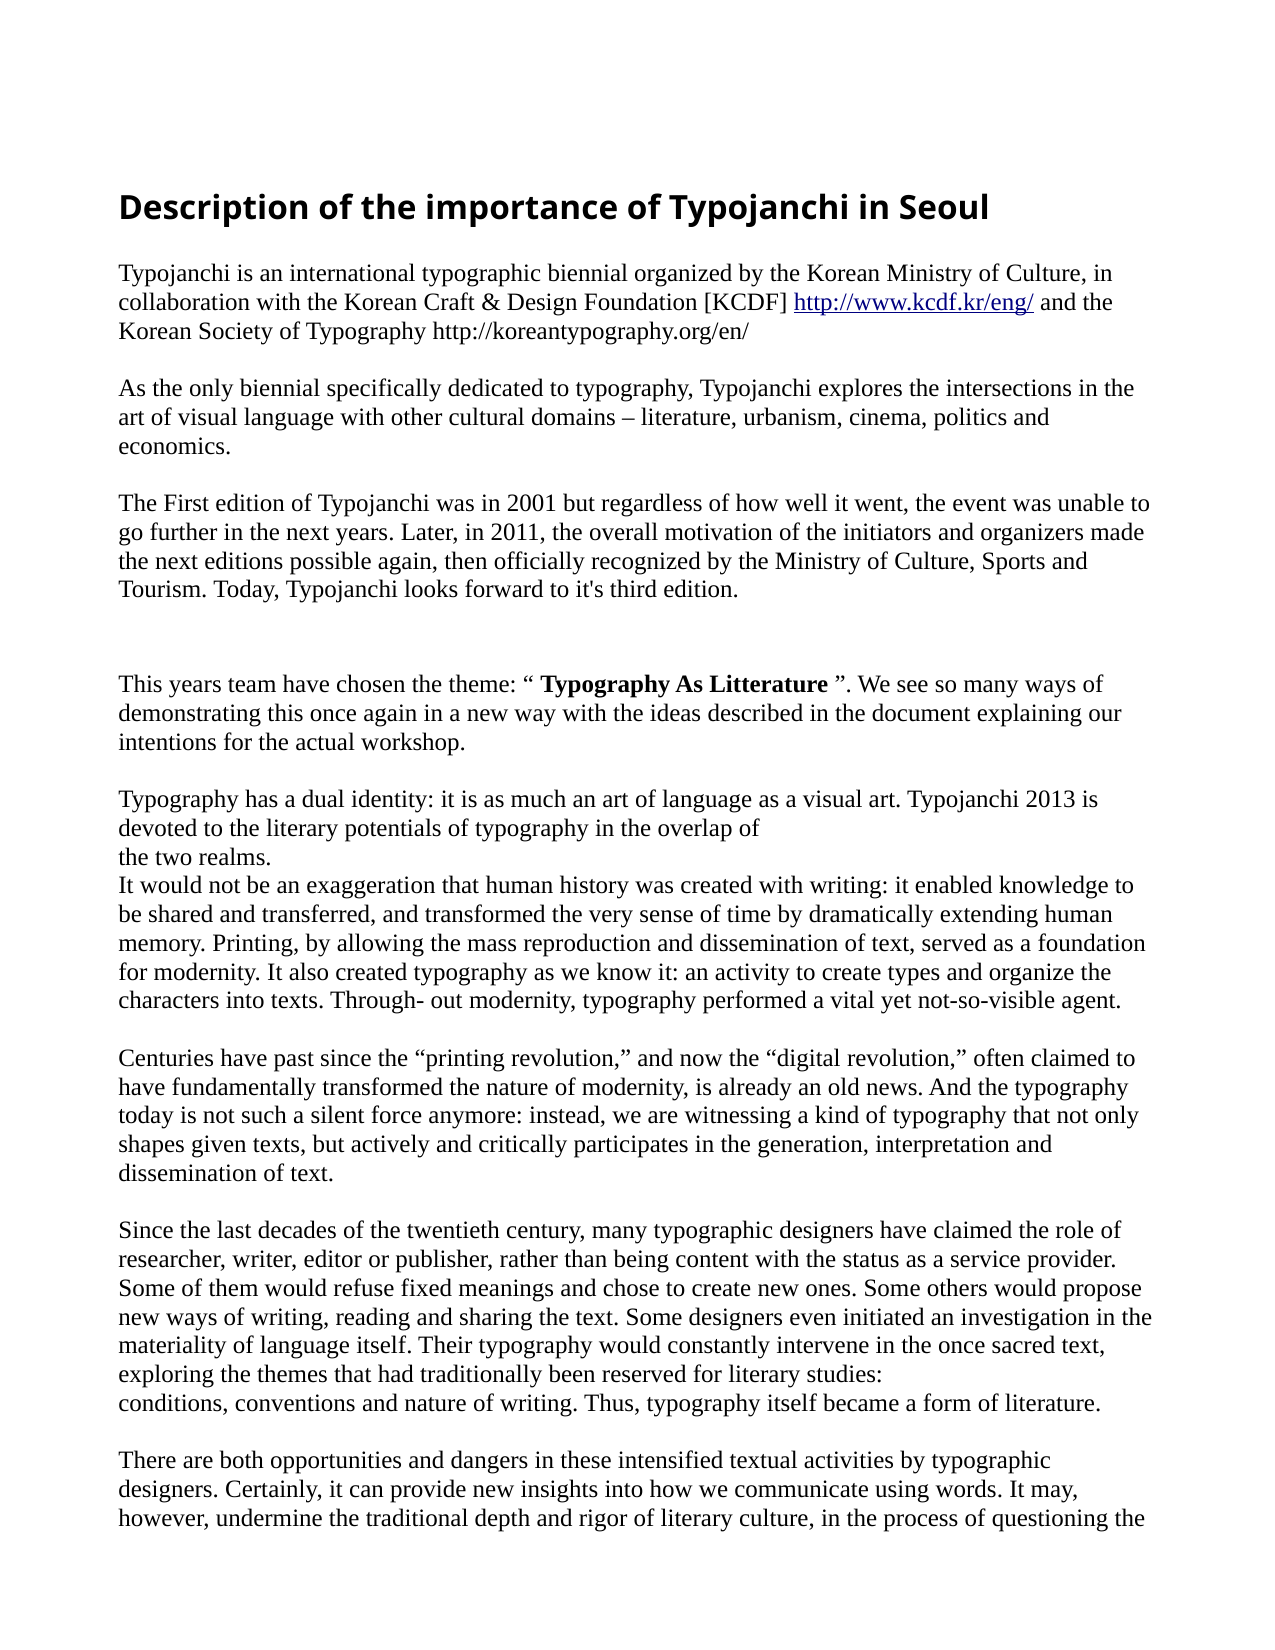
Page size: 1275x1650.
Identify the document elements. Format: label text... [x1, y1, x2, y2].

text researcher, writer, editor or publisher, rather than being content with the status as a service provider. Some of them would refuse fixed meanings and chose to create new ones. Some others would propose new ways of writing, reading and sharing the text. Some designers even initiated an investigation in the materiality of language itself. Their typography would constantly intervene in the once sacred text, exploring the themes that had traditionally been reserved for literary studies: [118, 1244, 1157, 1388]
text conditions, conventions and nature of writing. Thus, typography itself became a form of literature. [118, 1388, 1157, 1417]
text Since the last decades of the twentieth century, many typographic designers have claimed the role of [118, 1215, 1157, 1244]
table_header [111, 632, 922, 669]
text the two realms. [118, 842, 1157, 870]
text As the only biennial specifically dedicated to typography, Typojanchi explores the intersections in the art of visual language with other cultural domains – literature, urbanism, cinema, politics and economics. [118, 373, 1157, 459]
text It would not be an exaggeration that human history was created with writing: it enabled knowledge to be shared and transferred, and transformed the very sense of time by dramatically extending human memory. Printing, by allowing the mass reproduction and dissemination of text, served as a foundation for modernity. It also created typography as we know it: an activity to create types and organize the characters into texts. Through- out modernity, typography performed a vital yet not-so-visible agent. [118, 870, 1157, 1014]
text Description of the importance of Typojanchi in Seoul [118, 184, 1157, 229]
text Centuries have past since the “printing revolution,” and now the “digital revolution,” often claimed to have fundamentally transformed the nature of modernity, is already an old news. And the typography today is not such a silent force anymore: instead, we are witnessing a kind of typography that not only shapes given texts, but actively and critically participates in the generation, interpretation and dissemination of text. [118, 1043, 1157, 1187]
text This years team have chosen the theme: “ Typography As Litterature ”. We see so many ways of demonstrating this once again in a new way with the ideas described in the document explaining our intentions for the actual workshop. [118, 669, 1157, 755]
table_header [111, 147, 922, 184]
text There are both opportunities and dangers in these intensified textual activities by typographic designers. Certainly, it can provide new insights into how we communicate using words. It may, however, undermine the traditional depth and rigor of literary culture, in the process of questioning the [118, 1445, 1157, 1532]
text Typography has a dual identity: it is as much an art of language as a visual art. Typojanchi 2013 is devoted to the literary potentials of typography in the overlap of [118, 784, 1157, 842]
text The First edition of Typojanchi was in 2001 but regardless of how well it went, the event was unable to go further in the next years. Later, in 2011, the overall motivation of the initiators and organizers made the next editions possible again, then officially recognized by the Ministry of Culture, Sports and Tourism. Today, Typojanchi looks forward to it's third edition. [118, 488, 1157, 603]
text Typojanchi is an international typographic biennial organized by the Korean Ministry of Culture, in collaboration with the Korean Craft & Design Foundation [KCDF] http://www.kcdf.kr/eng/ and the Korean Society of Typography http://koreantypography.org/en/ [118, 258, 1157, 344]
